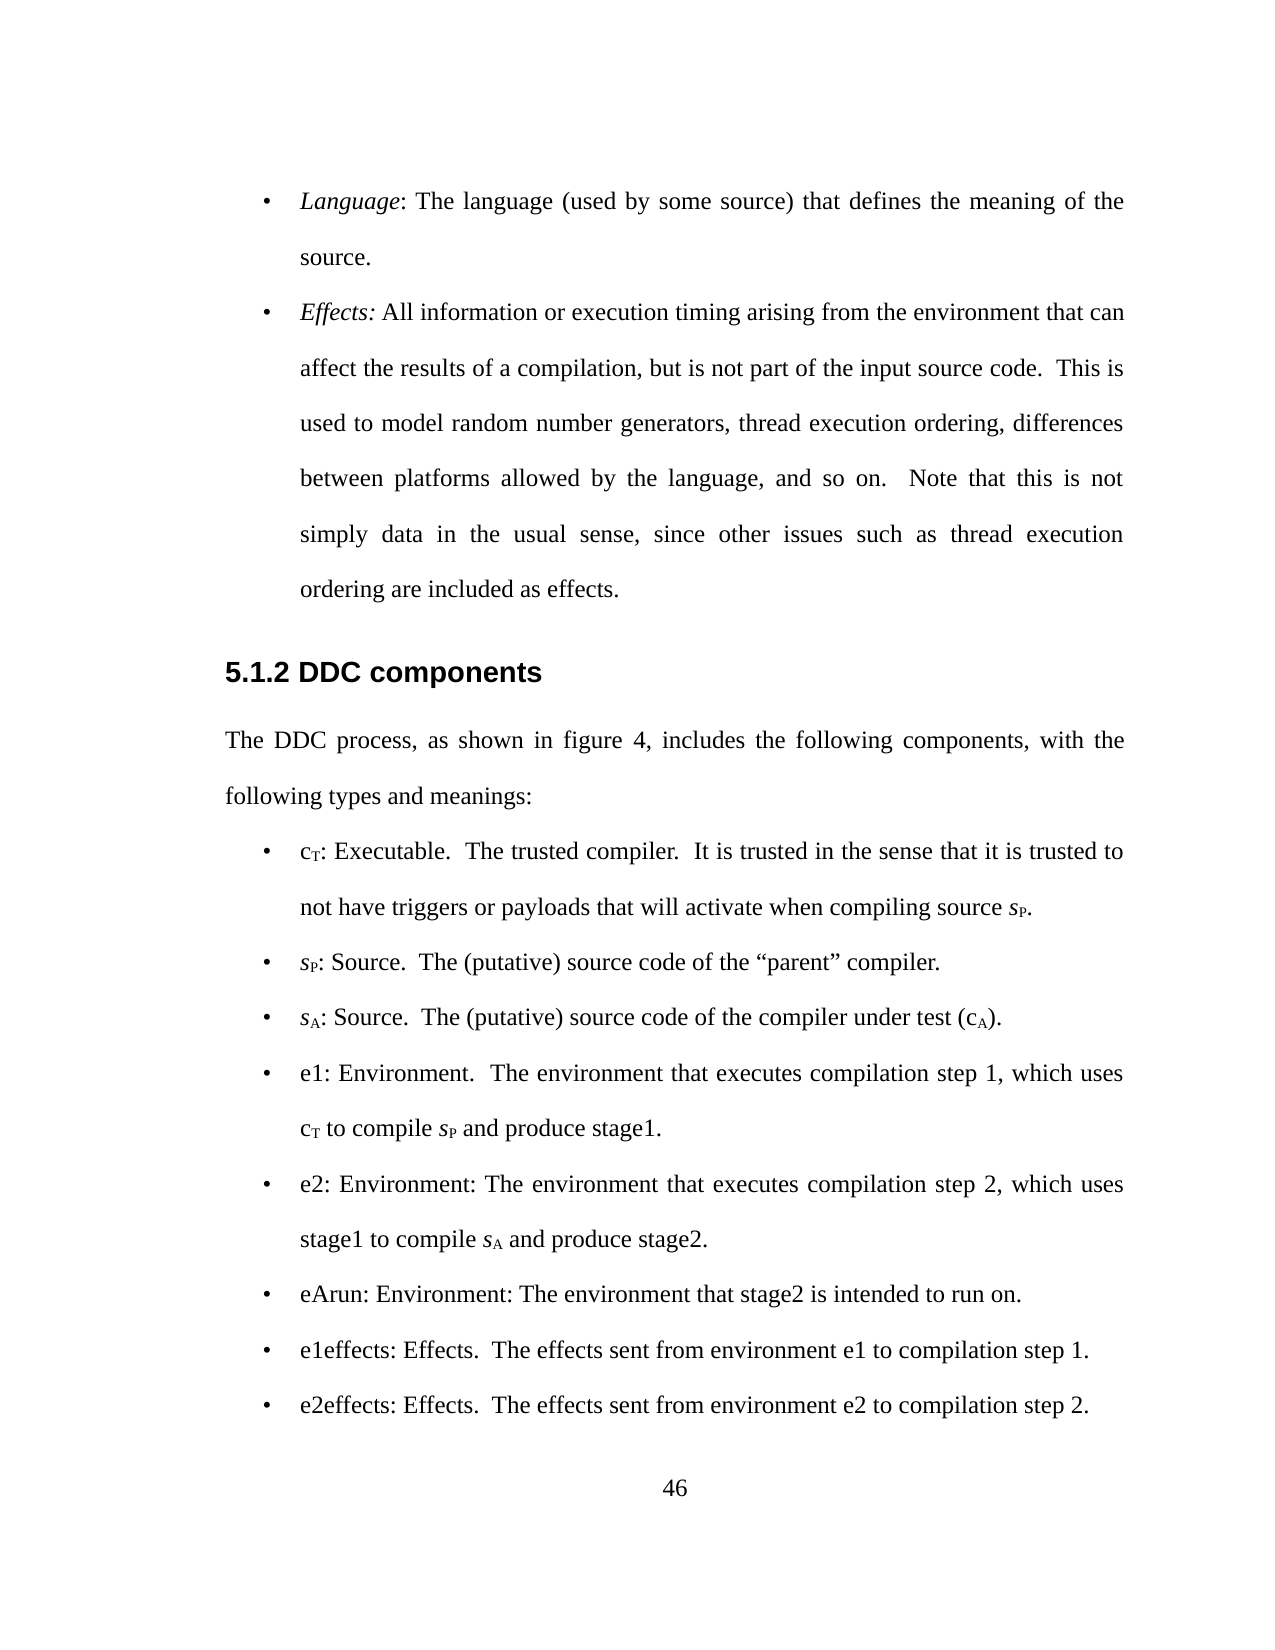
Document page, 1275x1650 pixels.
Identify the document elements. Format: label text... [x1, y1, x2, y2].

list sA: Source. The (putative) source code of the compiler under test (cA). [262, 1003, 1125, 1031]
list e2effects: Effects. The effects sent from environment e2 to compilation step 2. [262, 1391, 1125, 1419]
list cT: Executable. The trusted compiler. It is trusted in the sense that it is trusted to not have triggers or payloads that will activate when compiling source sP. [262, 837, 1125, 920]
list e1: Environment. The environment that executes compilation step 1, which uses cT to compile sP and produce stage1. [262, 1059, 1125, 1142]
list eArun: Environment: The environment that stage2 is intended to run on. [262, 1281, 1125, 1308]
list e2: Environment: The environment that executes compilation step 2, which uses stage1 to compile sA and produce stage2. [262, 1170, 1125, 1253]
subtitle DDC components [225, 656, 1125, 688]
list e1effects: Effects. The effects sent from environment e1 to compilation step 1. [262, 1336, 1125, 1364]
list Language: The language (used by some source) that defines the meaning of the source. [262, 187, 1125, 271]
list sP: Source. The (putative) source code of the “parent” compiler. [262, 948, 1125, 976]
text The DDC process, as shown in figure 4, includes the following components, with the following types and meanings: [225, 726, 1125, 809]
list Effects: All information or execution timing arising from the environment that can affect the results of a compilation, but is not part of the input source code. This is used to model random number generators, thread execution ordering, differences between platforms allowed by the language, and so on. Note that this is not simply data in the usual sense, since other issues such as thread execution ordering are included as effects. [262, 298, 1125, 603]
